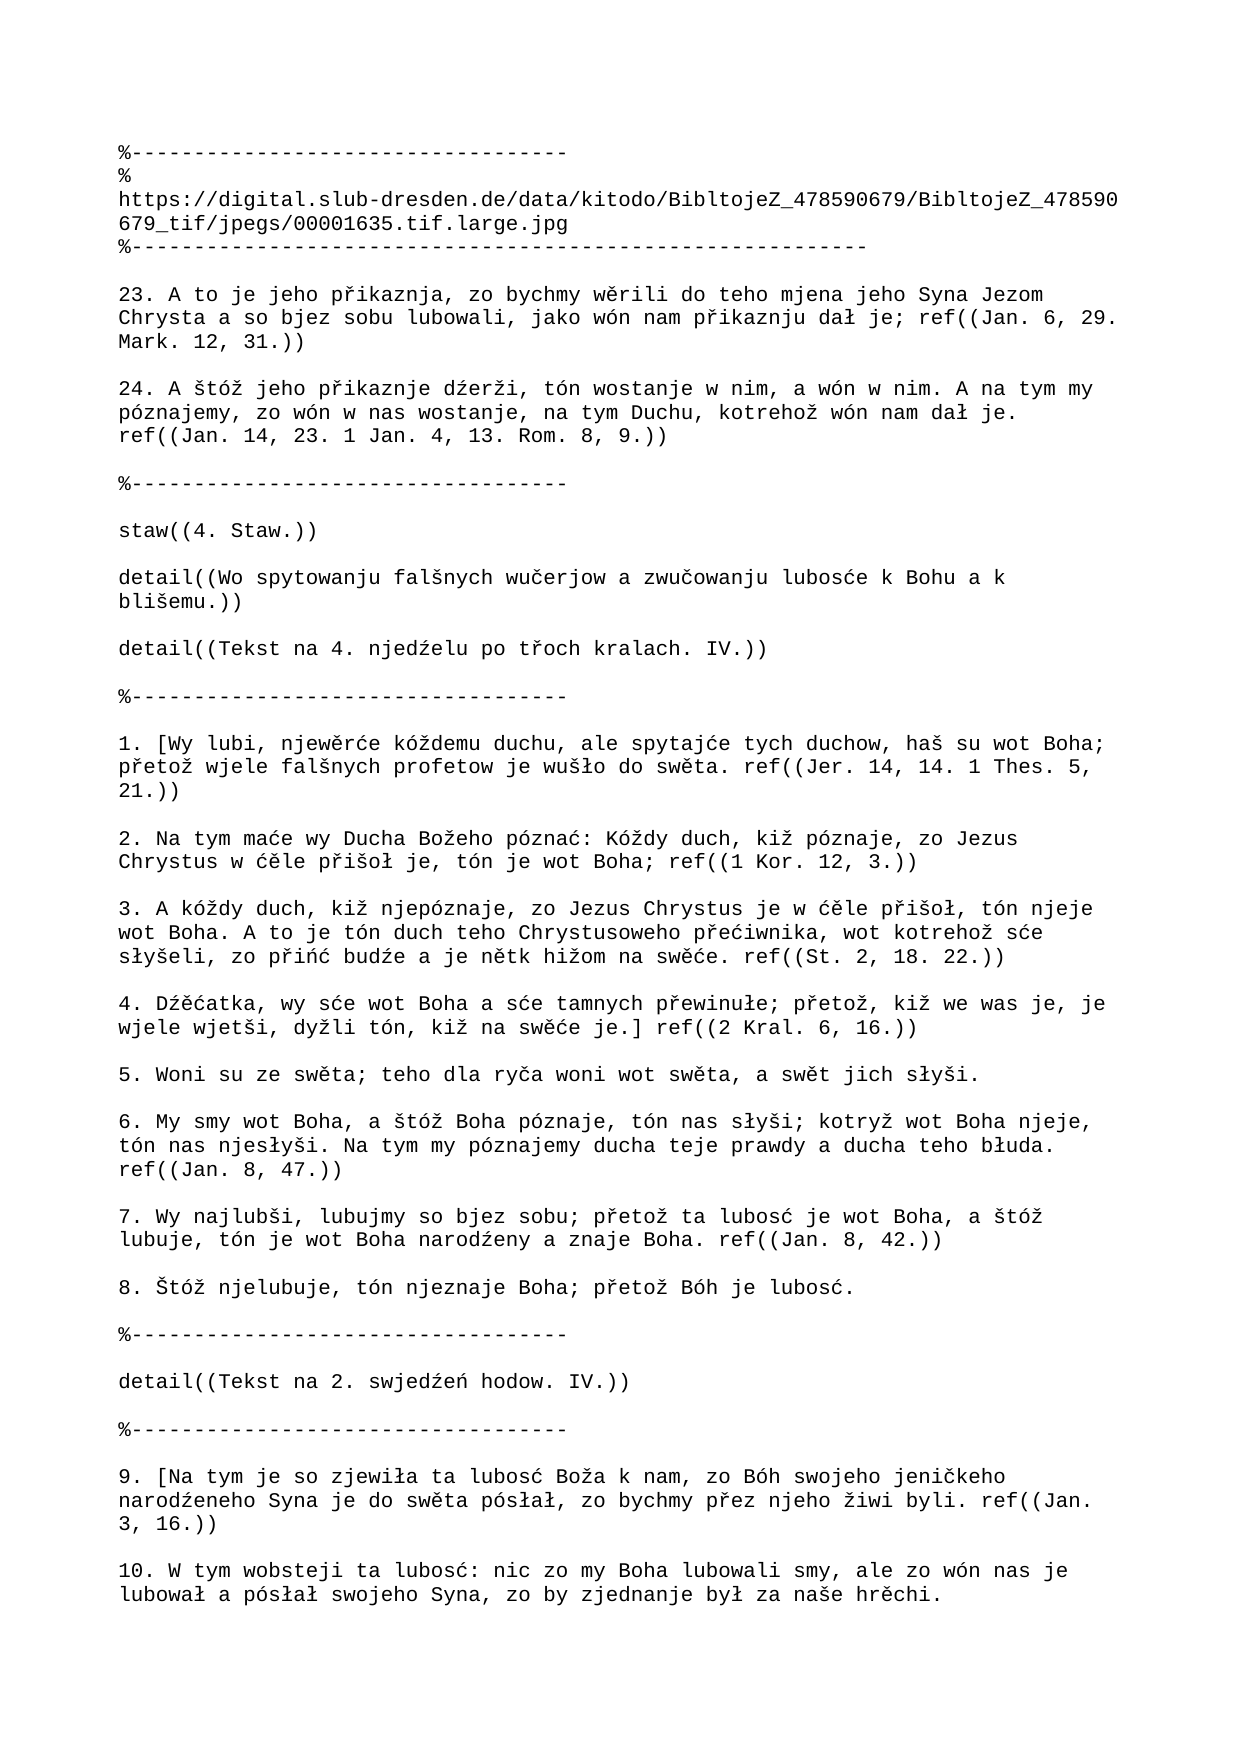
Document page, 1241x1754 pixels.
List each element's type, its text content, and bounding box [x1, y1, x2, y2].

text detail((Tekst na 2. swjedźeń hodow. IV.)) [118, 1371, 1122, 1395]
text detail((Wo spytowanju falšnych wučerjow a zwučowanju lubosće k Bohu a k blišemu.)) [118, 567, 1122, 615]
text 23. A to je jeho přikaznja, zo bychmy wěrili do teho mjena jeho Syna Jezom Chrysta a so bjez sobu lubowali, jako wón nam přikaznju dał je; ref((Jan. 6, 29. Mark. 12, 31.)) [118, 284, 1122, 354]
text 4. Dźěćatka, wy sće wot Boha a sće tamnych přewinułe; přetož, kiž we was je, je wjele wjetši, dyžli tón, kiž na swěće je.] ref((2 Kral. 6, 16.)) [118, 993, 1122, 1040]
text %----------------------------------------------------------- [118, 236, 1122, 260]
text 3. A kóždy duch, kiž njepóznaje, zo Jezus Chrystus je w ćěle přišoł, tón njeje wot Boha. A to je tón duch teho Chrystusoweho přećiwnika, wot kotrehož sće słyšeli, zo přińć budźe a je nětk hižom na swěće. ref((St. 2, 18. 22.)) [118, 898, 1122, 969]
text 24. A štóž jeho přikaznje dźerži, tón wostanje w nim, a wón w nim. A na tym my póznajemy, zo wón w nas wostanje, na tym Duchu, kotrehož wón nam dał je. ref((Jan. 14, 23. 1 Jan. 4, 13. Rom. 8, 9.)) [118, 378, 1122, 449]
text %----------------------------------- [118, 686, 1122, 709]
text 6. My smy wot Boha, a štóž Boha póznaje, tón nas słyši; kotryž wot Boha njeje, tón nas njesłyši. Na tym my póznajemy ducha teje prawdy a ducha teho błuda. ref((Jan. 8, 47.)) [118, 1111, 1122, 1182]
text %----------------------------------- [118, 1324, 1122, 1348]
text 5. Woni su ze swěta; teho dla ryča woni wot swěta, a swět jich słyši. [118, 1064, 1122, 1088]
text 1. [Wy lubi, njewěrće kóždemu duchu, ale spytajće tych duchow, haš su wot Boha; přetož wjele falšnych profetow je wušło do swěta. ref((Jer. 14, 14. 1 Thes. 5, 21.)) [118, 733, 1122, 804]
text %----------------------------------- [118, 473, 1122, 496]
text 7. Wy najlubši, lubujmy so bjez sobu; přetož ta lubosć je wot Boha, a štóž lubuje, tón je wot Boha narodźeny a znaje Boha. ref((Jan. 8, 42.)) [118, 1206, 1122, 1253]
text %----------------------------------- [118, 142, 1122, 165]
text 8. Štóž njelubuje, tón njeznaje Boha; přetož Bóh je lubosć. [118, 1277, 1122, 1300]
text % https://digital.slub-dresden.de/data/kitodo/BibltojeZ_478590679/BibltojeZ_478590679_tif/jpegs/00001635.tif.large.jpg [118, 165, 1122, 236]
text detail((Tekst na 4. njedźelu po třoch kralach. IV.)) [118, 638, 1122, 662]
text %----------------------------------- [118, 1419, 1122, 1442]
text 10. W tym wobsteji ta lubosć: nic zo my Boha lubowali smy, ale zo wón nas je lubował a pósłał swojeho Syna, zo by zjednanje był za naše hrěchi. [118, 1561, 1122, 1608]
text staw((4. Staw.)) [118, 520, 1122, 544]
text 2. Na tym maće wy Ducha Božeho póznać: Kóždy duch, kiž póznaje, zo Jezus Chrystus w ćěle přišoł je, tón je wot Boha; ref((1 Kor. 12, 3.)) [118, 827, 1122, 875]
text 9. [Na tym je so zjewiła ta lubosć Boža k nam, zo Bóh swojeho jeničkeho narodźeneho Syna je do swěta pósłał, zo bychmy přez njeho žiwi byli. ref((Jan. 3, 16.)) [118, 1466, 1122, 1537]
